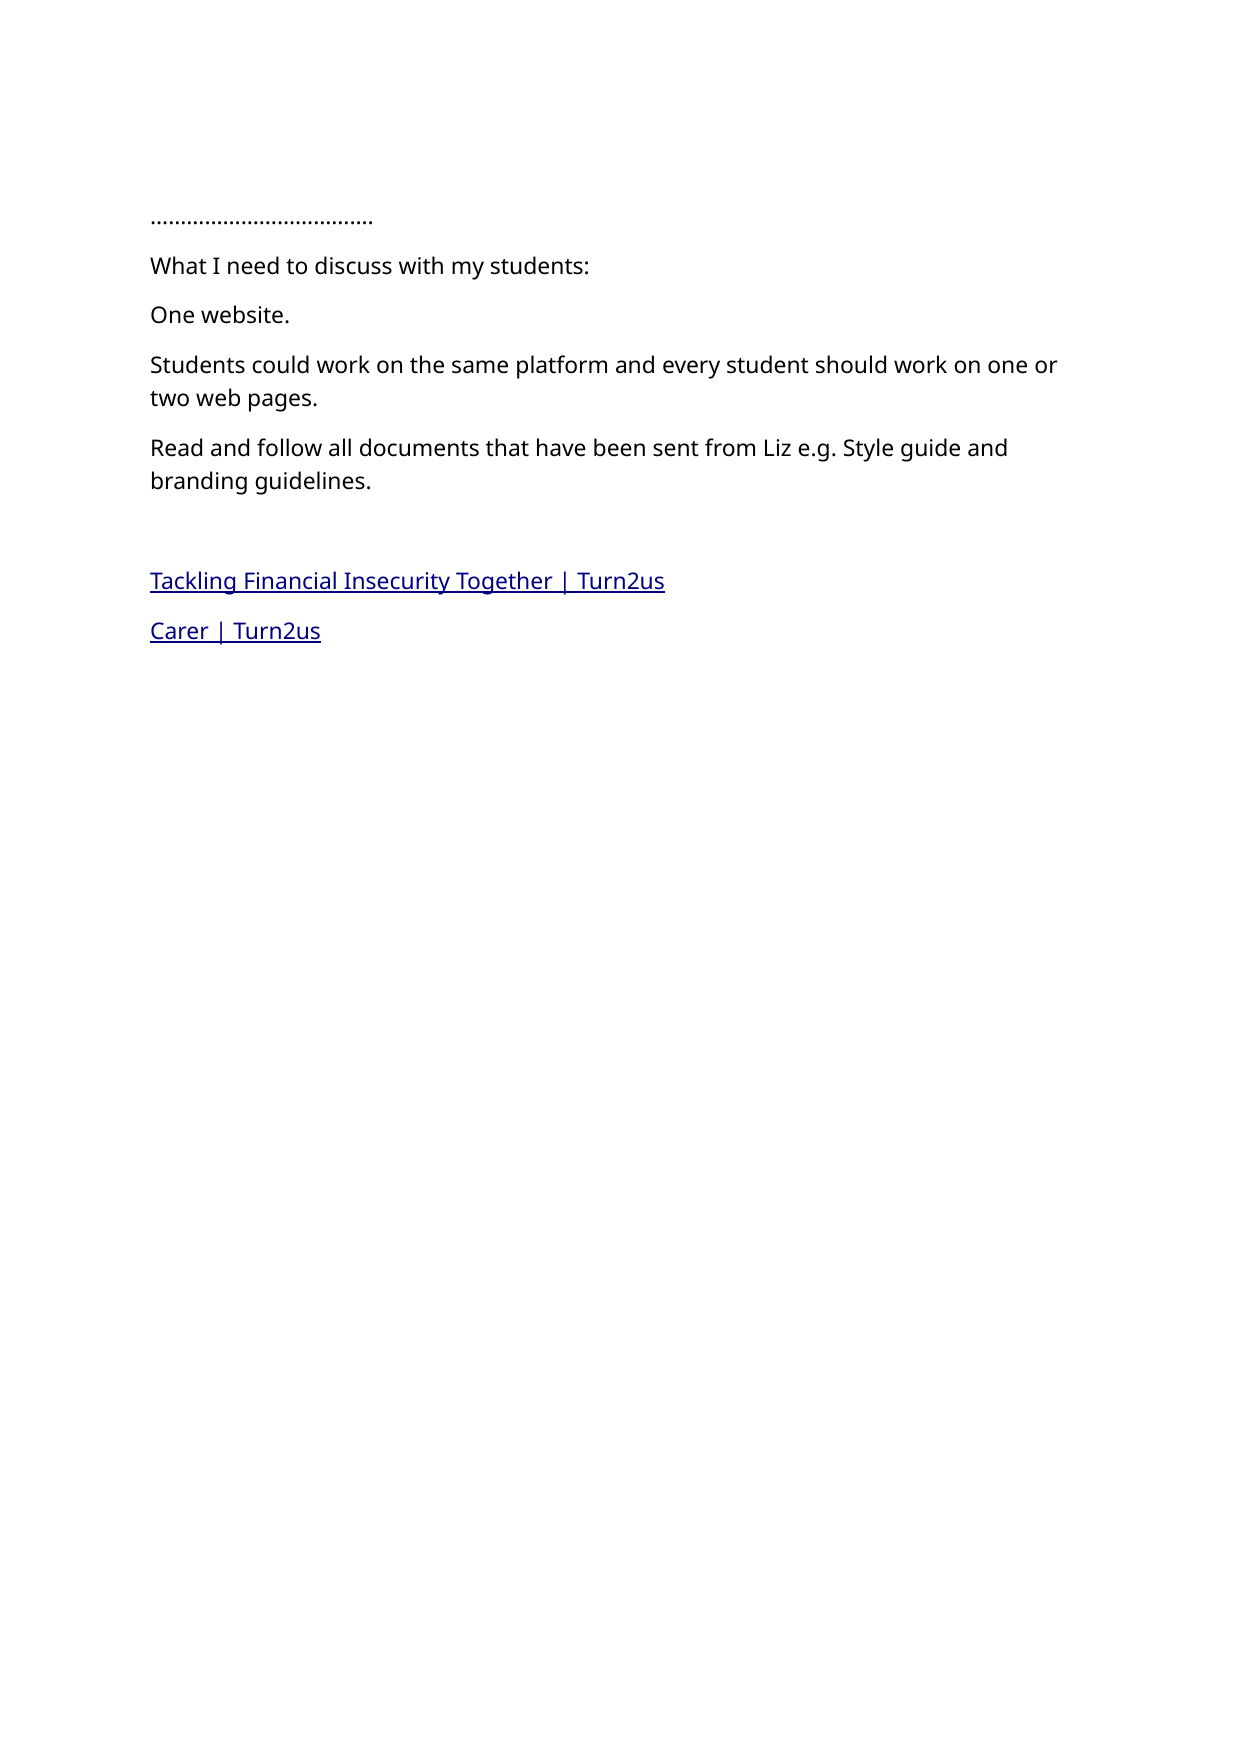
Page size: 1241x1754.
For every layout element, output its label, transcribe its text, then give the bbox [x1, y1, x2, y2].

text One website. [150, 299, 1090, 331]
text ………………………………. [150, 200, 1090, 231]
text What I need to discuss with my students: [150, 249, 1090, 281]
text Students could work on the same platform and every student should work on one or two web pages. [150, 349, 1090, 413]
text Read and follow all documents that have been sent from Liz e.g. Style guide and branding guidelines. [150, 432, 1090, 496]
text Carer | Turn2us [150, 614, 1090, 646]
text Tackling Financial Insecurity Together | Turn2us [150, 565, 1090, 596]
